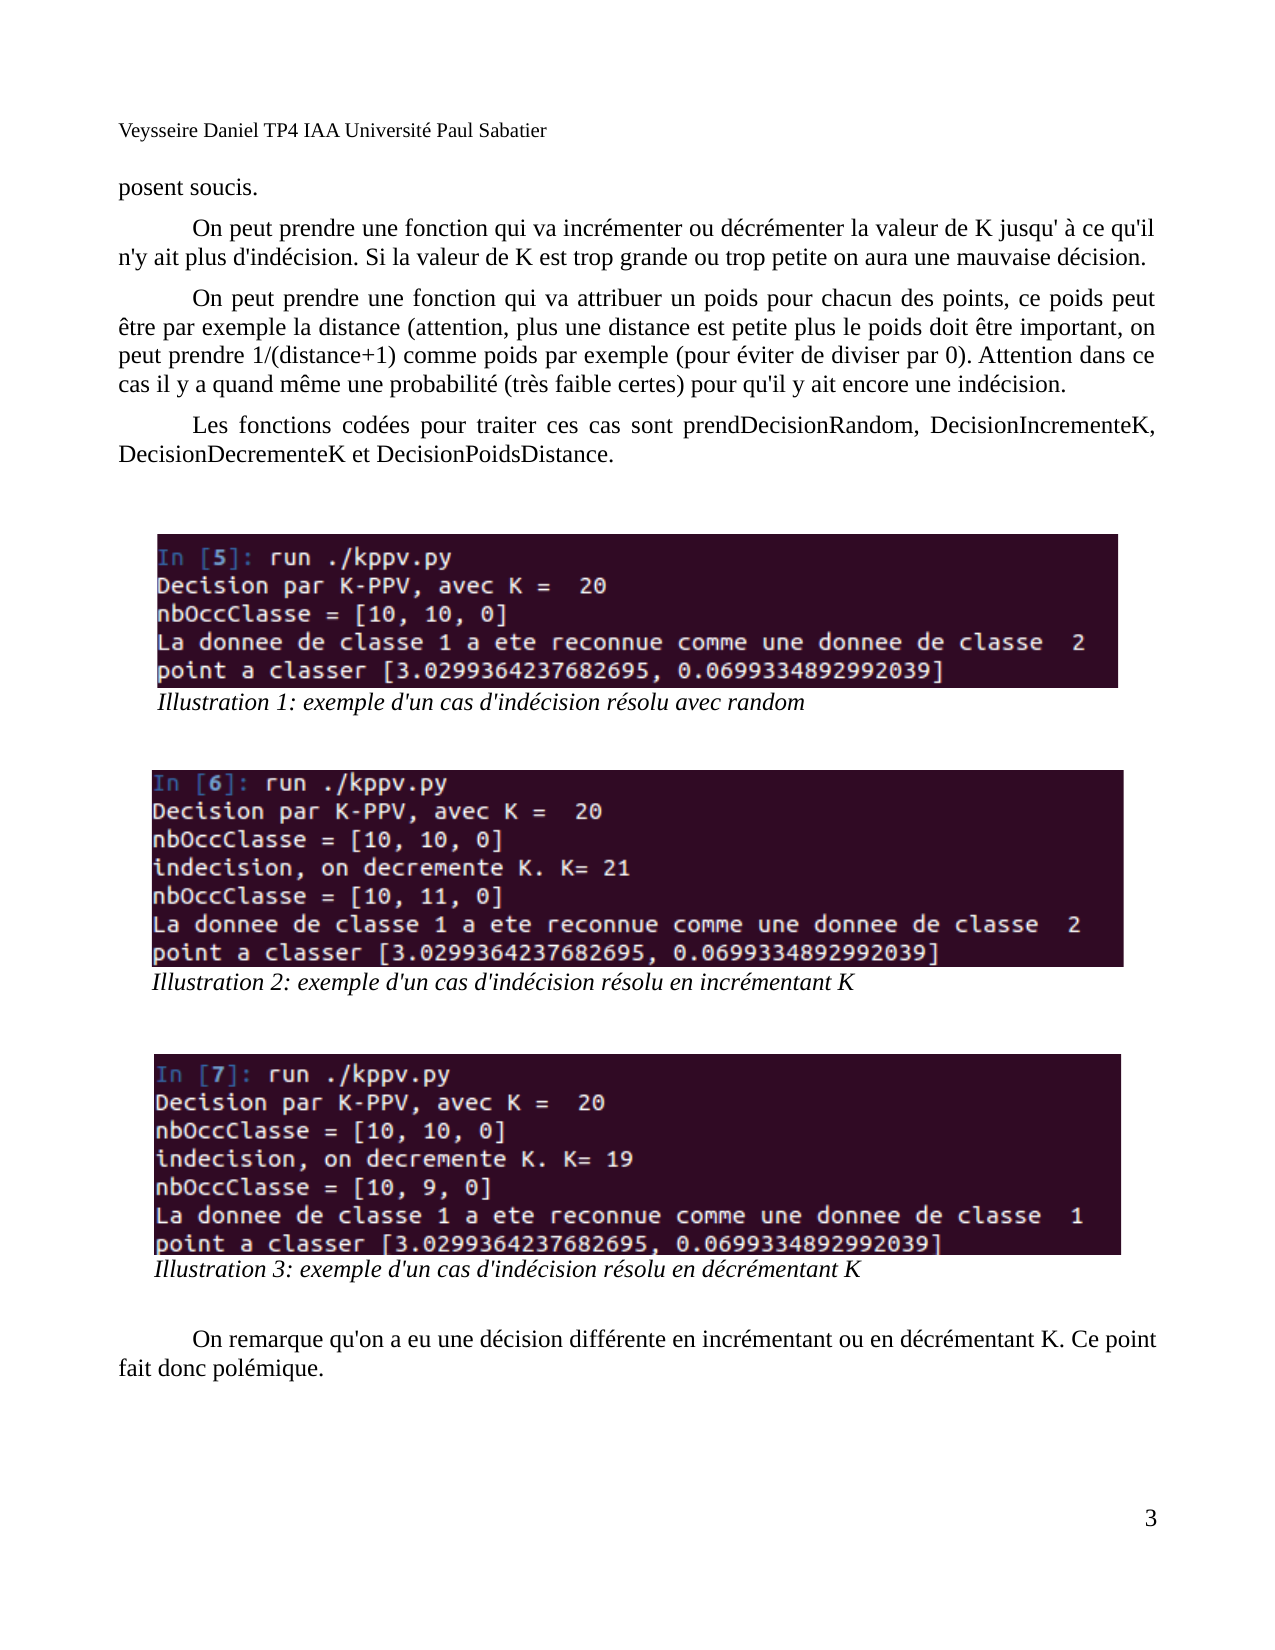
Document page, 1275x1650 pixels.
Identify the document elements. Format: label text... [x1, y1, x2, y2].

text On remarque qu'on a eu une décision différente en incrémentant ou en décrémentant K. Ce point fait donc polémique. [118, 1324, 1157, 1382]
text On peut prendre une fonction qui va incrémenter ou décrémenter la valeur de K jusqu' à ce qu'il n'y ait plus d'indécision. Si la valeur de K est trop grande ou trop petite on aura une mauvaise décision. [118, 213, 1157, 270]
text Illustration 1: exemple d'un cas d'indécision résolu avec random [157, 688, 1118, 716]
picture [154, 1054, 1122, 1255]
text Les fonctions codées pour traiter ces cas sont prendDecisionRandom, DecisionIncrementeK, DecisionDecrementeK et DecisionPoidsDistance. [118, 410, 1157, 468]
text Illustration 2: exemple d'un cas d'indécision résolu en incrémentant K [152, 967, 1123, 996]
text Illustration 3: exemple d'un cas d'indécision résolu en décrémentant K [154, 1255, 1121, 1283]
text posent soucis. [118, 172, 1157, 200]
picture [157, 534, 1119, 688]
text On peut prendre une fonction qui va attribuer un poids pour chacun des points, ce poids peut être par exemple la distance (attention, plus une distance est petite plus le poids doit être important, on peut prendre 1/(distance+1) comme poids par exemple (pour éviter de diviser par 0). Attention dans ce cas il y a quand même une probabilité (très faible certes) pour qu'il y ait encore une indécision. [118, 283, 1157, 398]
picture [151, 770, 1124, 967]
